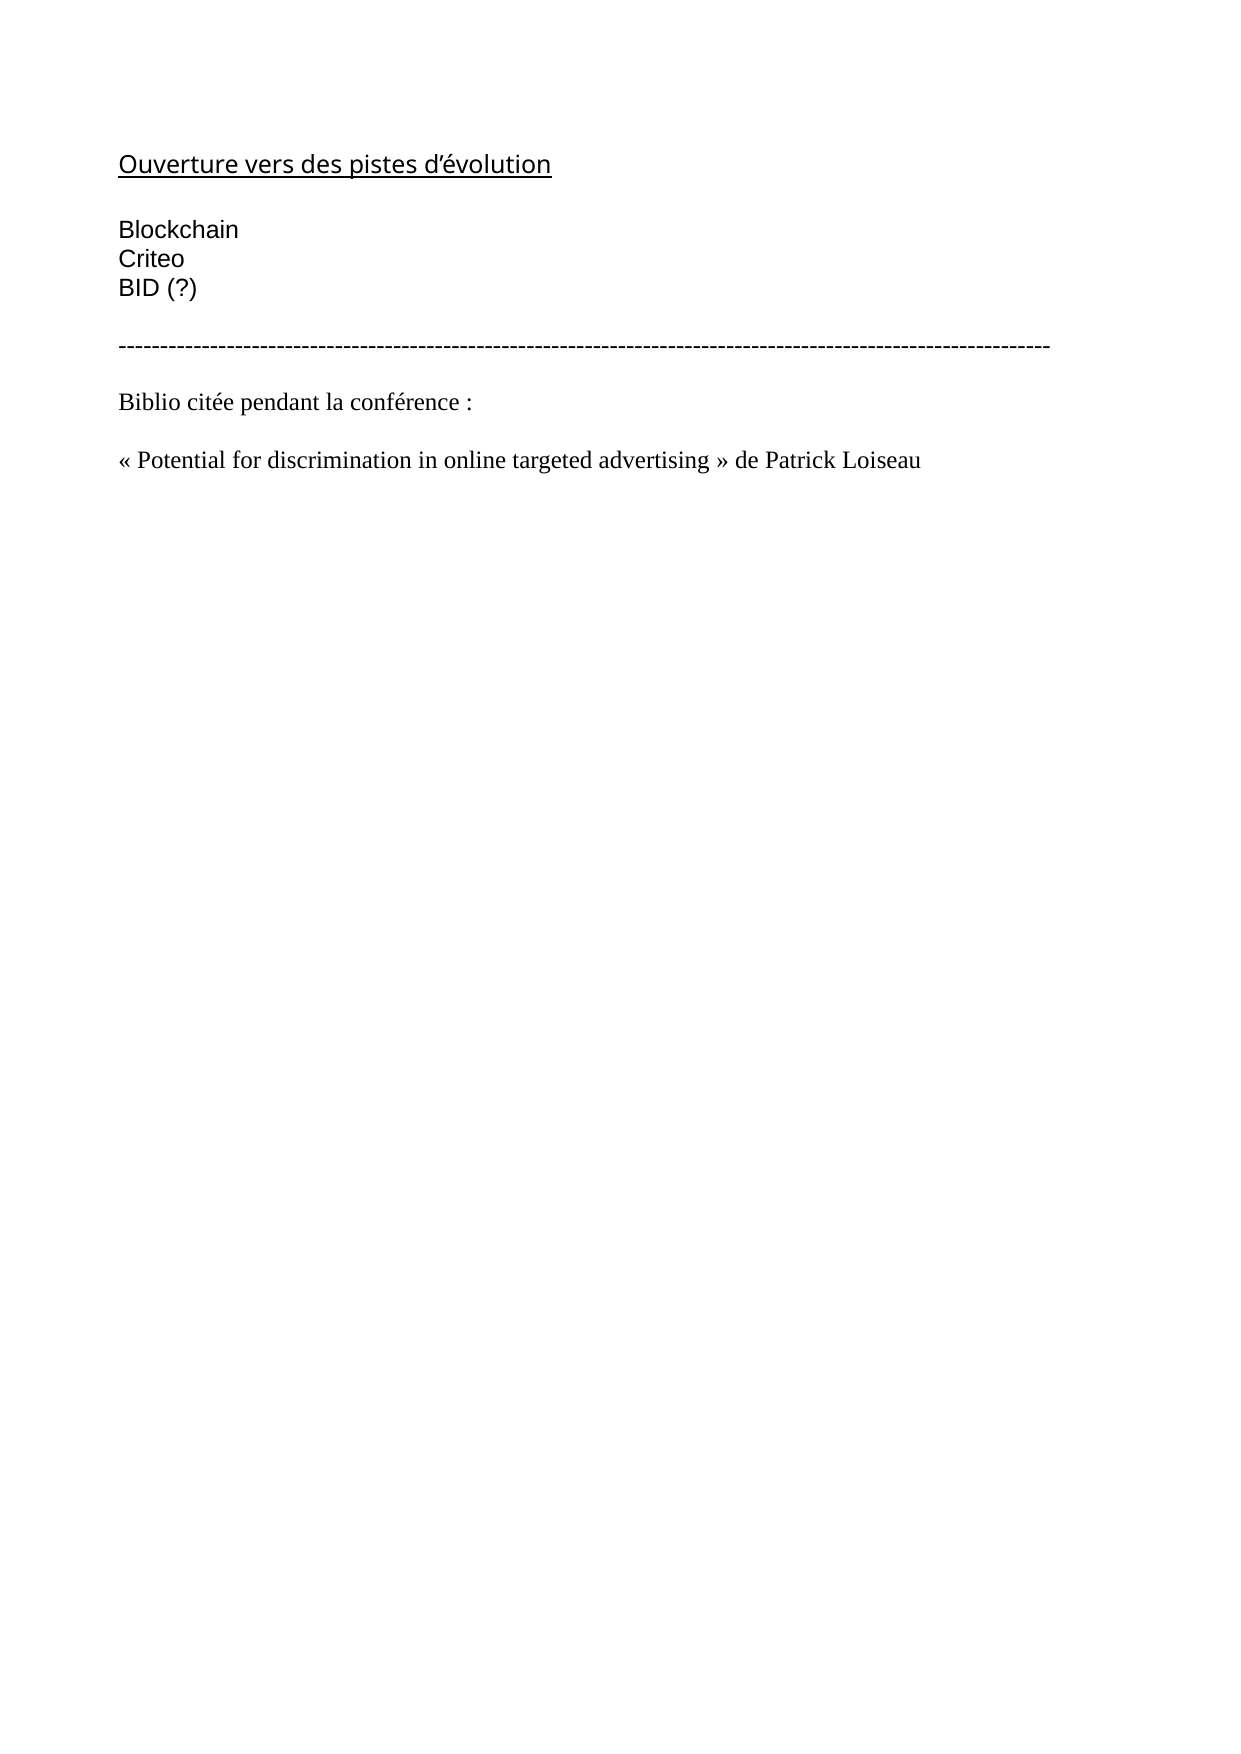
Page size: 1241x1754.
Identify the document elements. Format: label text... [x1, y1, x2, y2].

text Biblio citée pendant la conférence : [118, 387, 1122, 416]
text Blockchain [118, 215, 1122, 244]
text ---------------------------------------------------------------------------------------------------------------- [118, 330, 1122, 359]
text Criteo [118, 244, 1122, 272]
text Ouverture vers des pistes d’évolution [118, 147, 1122, 181]
text BID (?) [118, 272, 1122, 301]
text « Potential for discrimination in online targeted advertising » de Patrick Loiseau [118, 445, 1122, 474]
